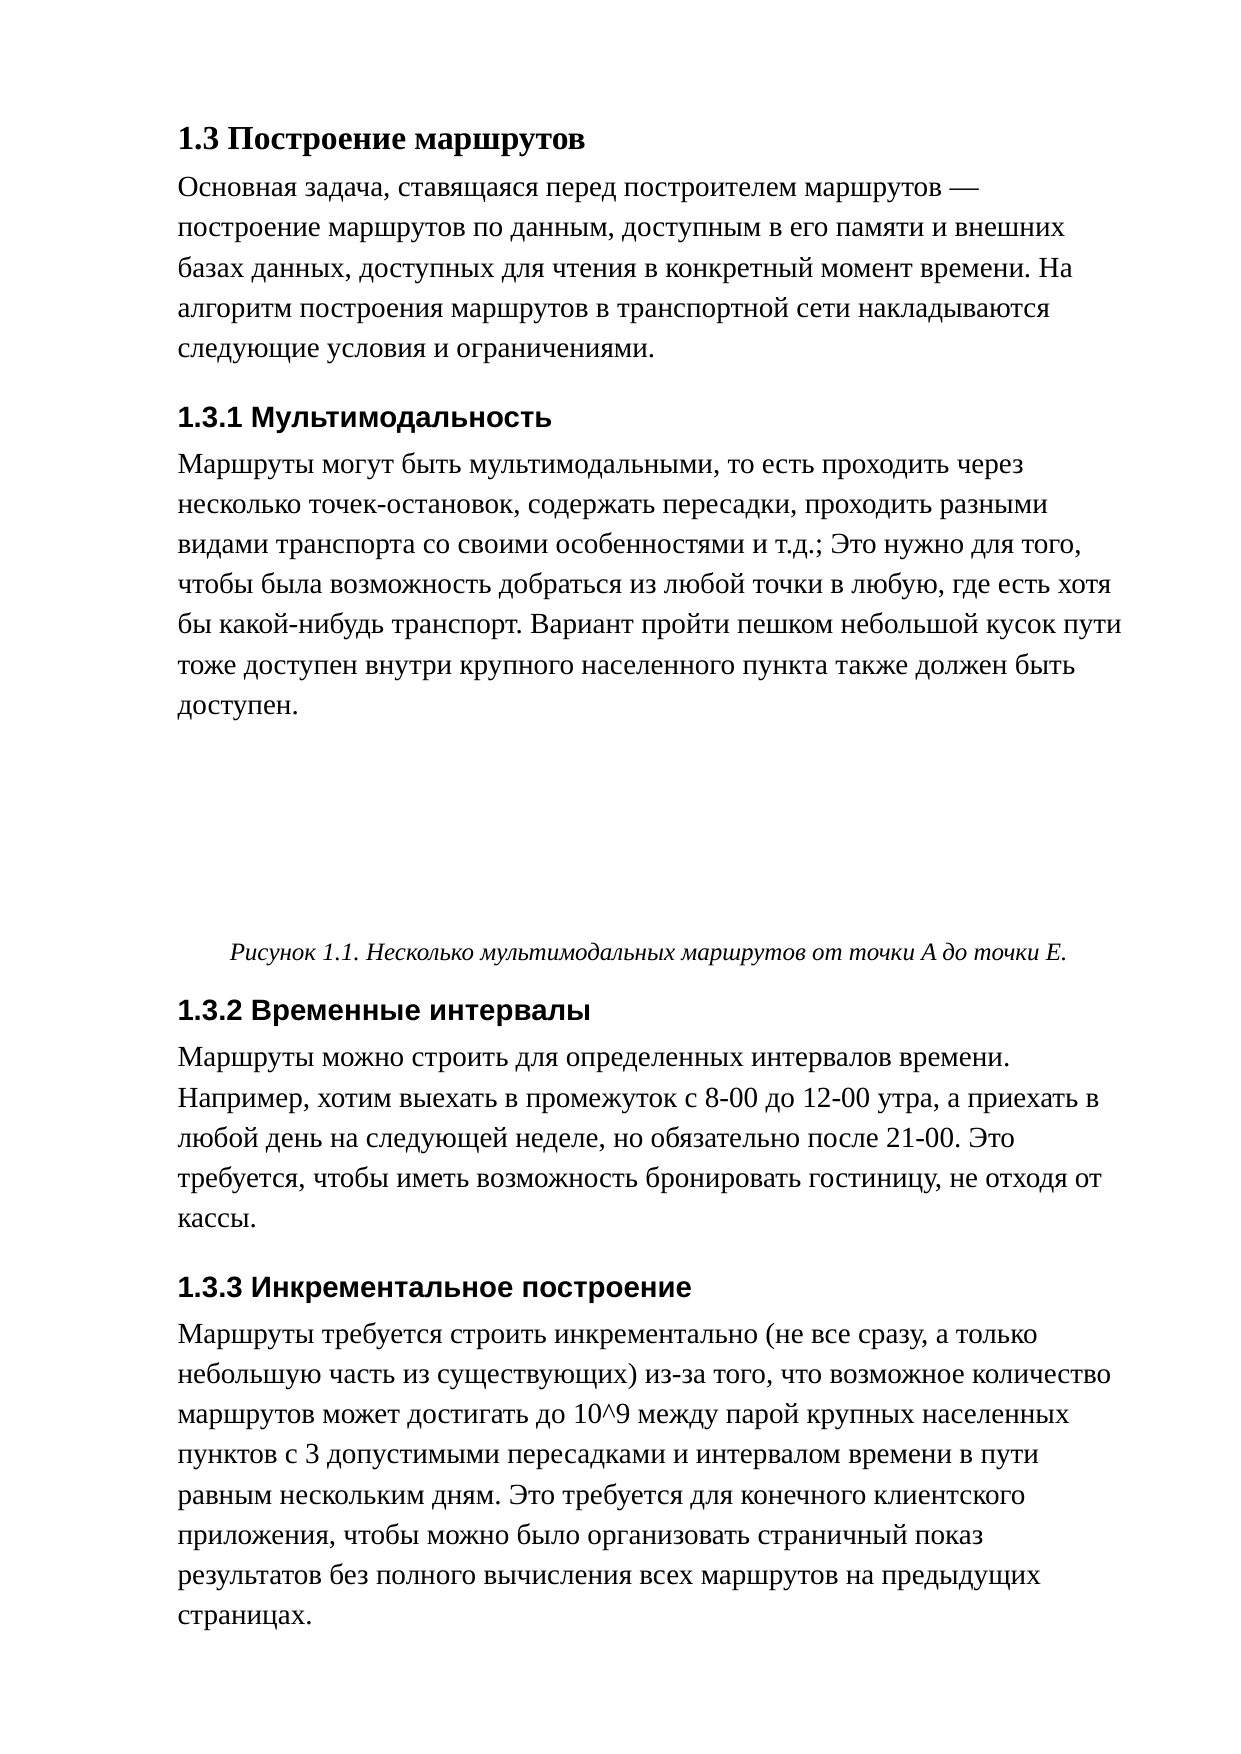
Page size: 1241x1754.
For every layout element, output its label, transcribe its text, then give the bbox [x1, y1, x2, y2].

subtitle 1.3.1 Мультимодальность [177, 399, 1122, 433]
subtitle 1.3.2 Временные интервалы [177, 993, 1122, 1027]
text Маршруты требуется строить инкрементально (не все сразу, а только небольшую часть из существующих) из-за того, что возможное количество маршрутов может достигать до 10^9 между парой крупных населенных пунктов с 3 допустимыми пересадками и интервалом времени в пути равным нескольким дням. Это требуется для конечного клиентского приложения, чтобы можно было организовать страничный показ результатов без полного вычисления всех маршрутов на предыдущих страницах. [177, 1316, 1122, 1631]
text Маршруты могут быть мультимодальными, то есть проходить через несколько точек-остановок, содержать пересадки, проходить разными видами транспорта со своими особенностями и т.д.; Это нужно для того, чтобы была возможность добраться из любой точки в любую, где есть хотя бы какой-нибудь транспорт. Вариант пройти пешком небольшой кусок пути тоже доступен внутри крупного населенного пункта также должен быть доступен. [177, 446, 1122, 721]
text Основная задача, ставящаяся перед построителем маршрутов — построение маршрутов по данным, доступным в его памяти и внешних базах данных, доступных для чтения в конкретный момент времени. На алгоритм построения маршрутов в транспортной сети накладываются следующие условия и ограничениями. [177, 169, 1122, 364]
subtitle 1.3.3 Инкрементальное построение [177, 1270, 1122, 1303]
subtitle 1.3 Построение маршрутов [177, 118, 1122, 157]
text Маршруты можно строить для определенных интервалов времени. Например, хотим выехать в промежуток с 8-00 до 12-00 утра, а приехать в любой день на следующей неделе, но обязательно после 21-00. Это требуется, чтобы иметь возможность бронировать гостиницу, не отходя от кассы. [177, 1039, 1122, 1234]
text Рисунок 1.1. Несколько мультимодальных маршрутов от точки A до точки E. [177, 754, 1122, 966]
